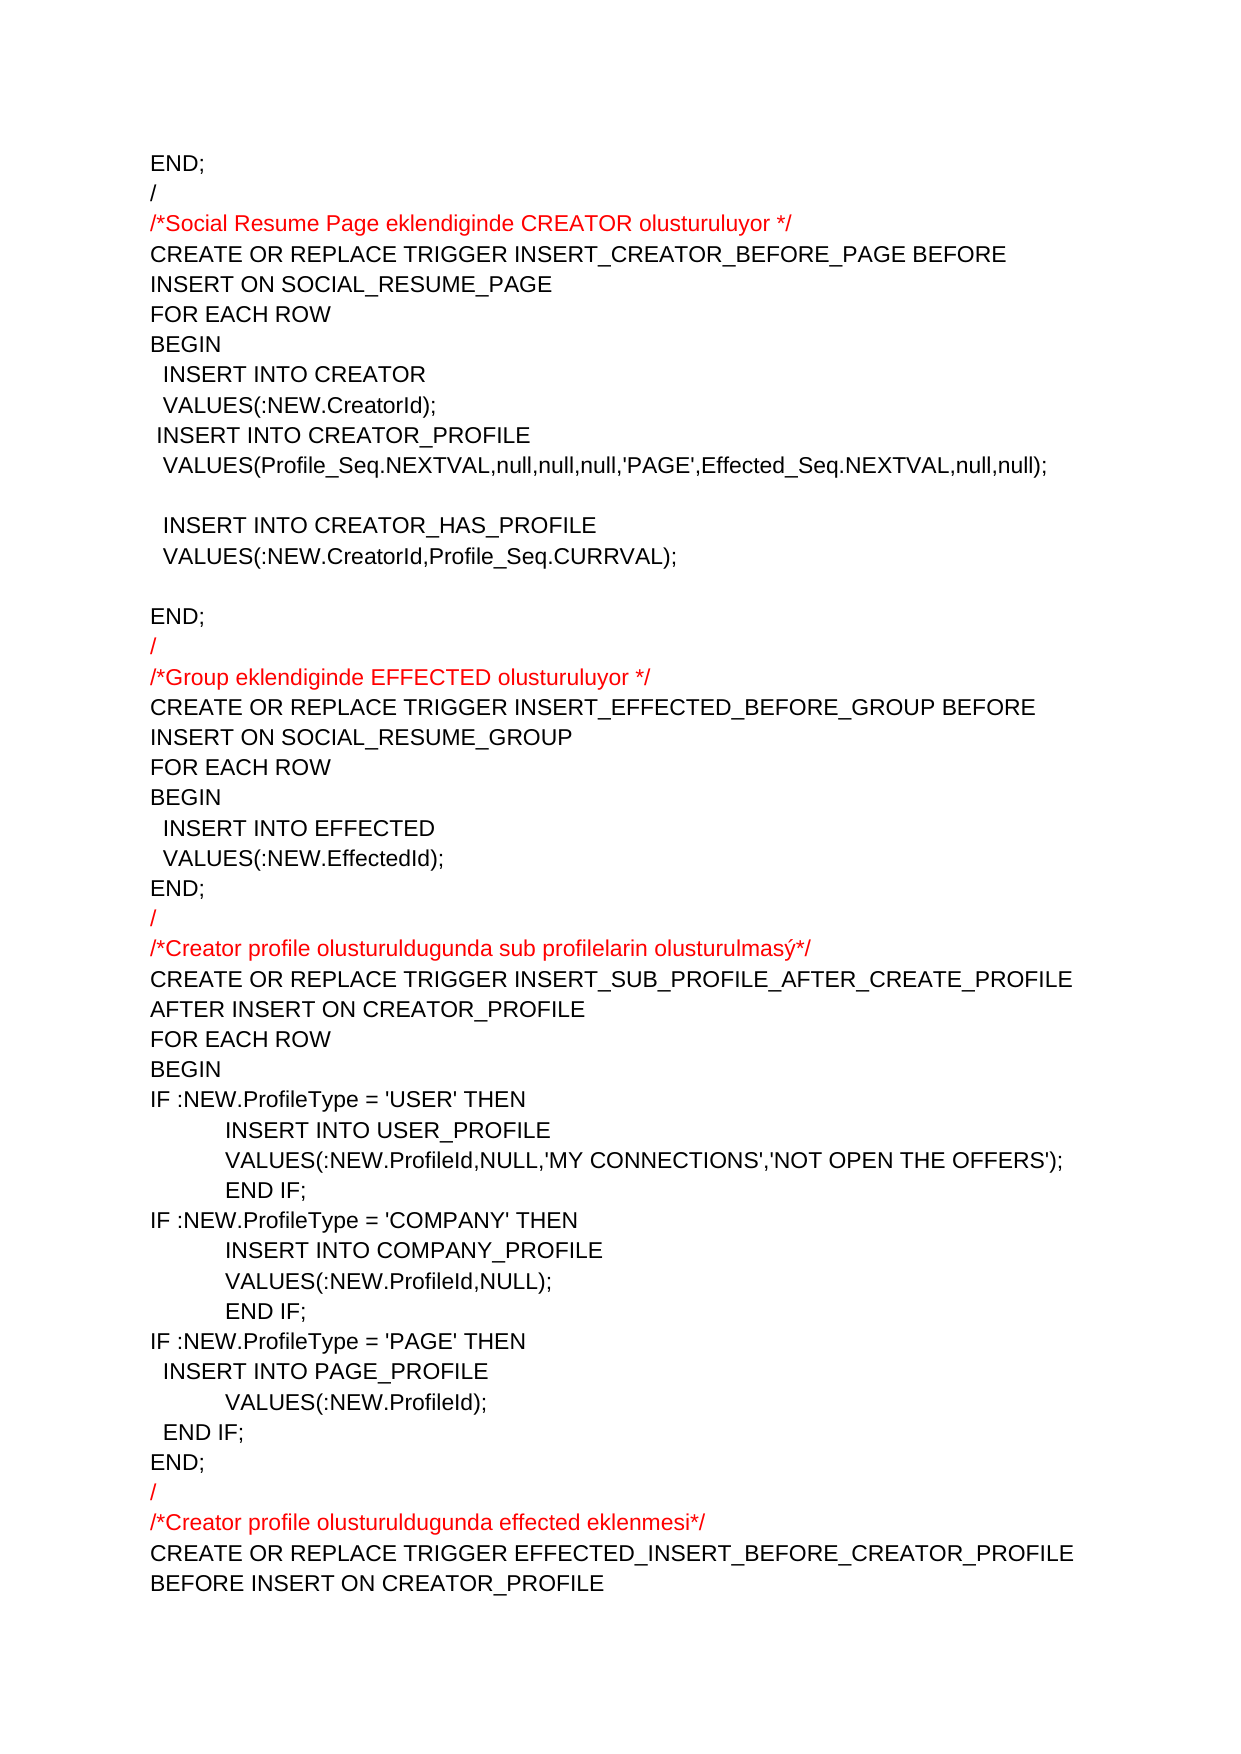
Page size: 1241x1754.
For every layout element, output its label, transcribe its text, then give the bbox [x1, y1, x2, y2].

text /*Creator profile olusturuldugunda effected eklenmesi*/ [150, 1509, 1090, 1536]
text VALUES(Profile_Seq.NEXTVAL,null,null,null,'PAGE',Effected_Seq.NEXTVAL,null,null); [150, 452, 1090, 478]
text VALUES(:NEW.CreatorId,Profile_Seq.CURRVAL); [150, 543, 1090, 569]
text INSERT INTO EFFECTED [150, 814, 1090, 841]
text BEGIN [150, 1056, 1090, 1083]
text IF :NEW.ProfileType = 'PAGE' THEN [150, 1328, 1090, 1354]
text END; [150, 1449, 1090, 1475]
text INSERT INTO USER_PROFILE [150, 1117, 1090, 1143]
text / [150, 1479, 1090, 1506]
text END; [150, 603, 1090, 629]
text END IF; [150, 1298, 1090, 1324]
text / [150, 180, 1090, 207]
text CREATE OR REPLACE TRIGGER INSERT_SUB_PROFILE_AFTER_CREATE_PROFILE AFTER INSERT ON CREATOR_PROFILE [150, 966, 1090, 1022]
text INSERT INTO CREATOR_PROFILE [150, 422, 1090, 448]
text / [150, 905, 1090, 932]
text END; [150, 875, 1090, 901]
text VALUES(:NEW.EffectedId); [150, 845, 1090, 871]
text /*Group eklendiginde EFFECTED olusturuluyor */ [150, 663, 1090, 690]
text FOR EACH ROW [150, 301, 1090, 327]
text INSERT INTO COMPANY_PROFILE [150, 1237, 1090, 1264]
text VALUES(:NEW.ProfileId); [150, 1388, 1090, 1415]
text END; [150, 150, 1090, 176]
text IF :NEW.ProfileType = 'USER' THEN [150, 1086, 1090, 1113]
text VALUES(:NEW.CreatorId); [150, 392, 1090, 418]
text /*Creator profile olusturuldugunda sub profilelarin olusturulmasý*/ [150, 935, 1090, 962]
text CREATE OR REPLACE TRIGGER INSERT_EFFECTED_BEFORE_GROUP BEFORE INSERT ON SOCIAL_RESUME_GROUP [150, 694, 1090, 750]
text VALUES(:NEW.ProfileId,NULL,'MY CONNECTIONS','NOT OPEN THE OFFERS'); [150, 1147, 1090, 1173]
text INSERT INTO PAGE_PROFILE [150, 1358, 1090, 1385]
text END IF; [150, 1419, 1090, 1445]
text IF :NEW.ProfileType = 'COMPANY' THEN [150, 1207, 1090, 1234]
text INSERT INTO CREATOR [150, 361, 1090, 388]
text BEGIN [150, 331, 1090, 358]
text VALUES(:NEW.ProfileId,NULL); [150, 1268, 1090, 1294]
text BEGIN [150, 784, 1090, 811]
text / [150, 633, 1090, 660]
text CREATE OR REPLACE TRIGGER EFFECTED_INSERT_BEFORE_CREATOR_PROFILE BEFORE INSERT ON CREATOR_PROFILE [150, 1539, 1090, 1596]
text INSERT INTO CREATOR_HAS_PROFILE [150, 512, 1090, 539]
text CREATE OR REPLACE TRIGGER INSERT_CREATOR_BEFORE_PAGE BEFORE INSERT ON SOCIAL_RESUME_PAGE [150, 241, 1090, 297]
text FOR EACH ROW [150, 1026, 1090, 1052]
text END IF; [150, 1177, 1090, 1203]
text /*Social Resume Page eklendiginde CREATOR olusturuluyor */ [150, 210, 1090, 237]
text FOR EACH ROW [150, 754, 1090, 781]
